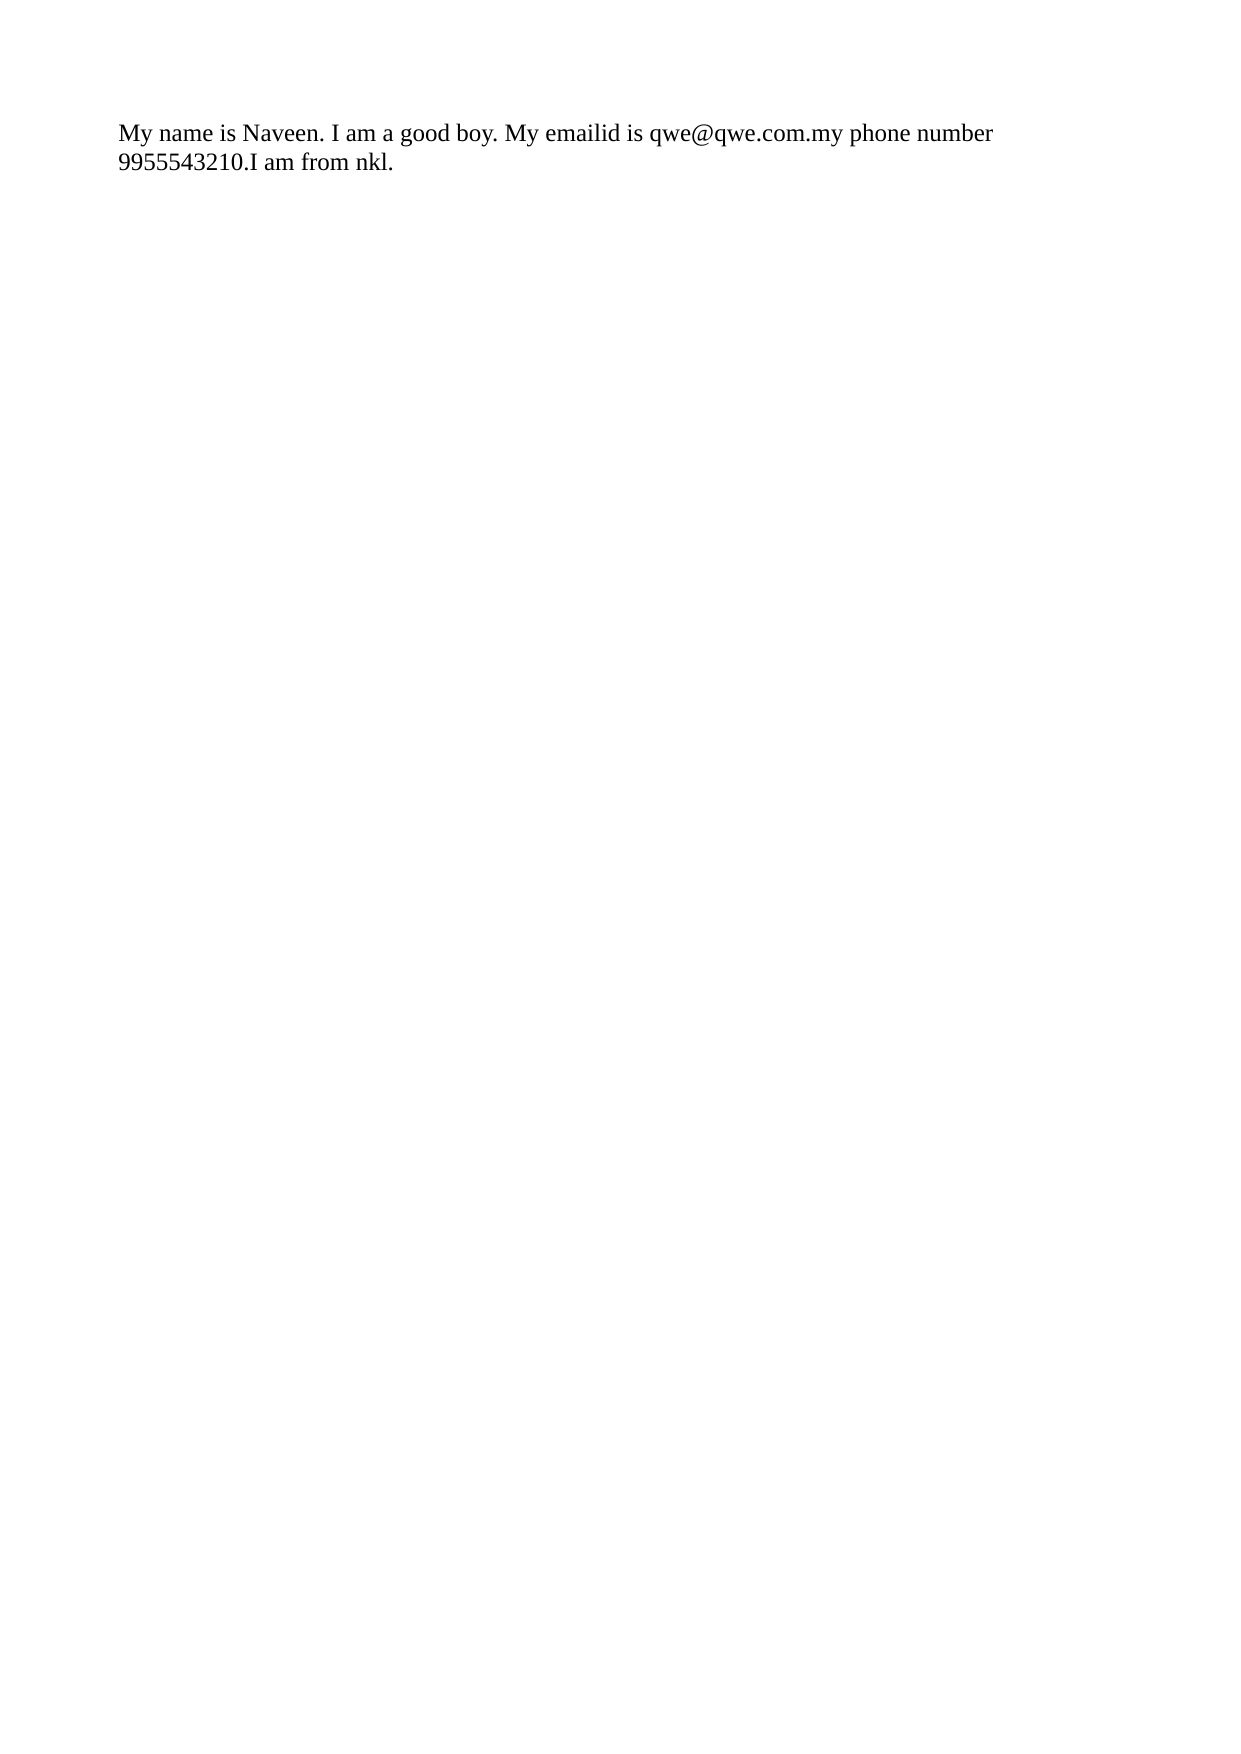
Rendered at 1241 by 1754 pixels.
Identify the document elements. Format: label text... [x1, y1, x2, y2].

text My name is Naveen. I am a good boy. My emailid is qwe@qwe.com.my phone number 9955543210.I am from nkl. [118, 118, 1122, 176]
